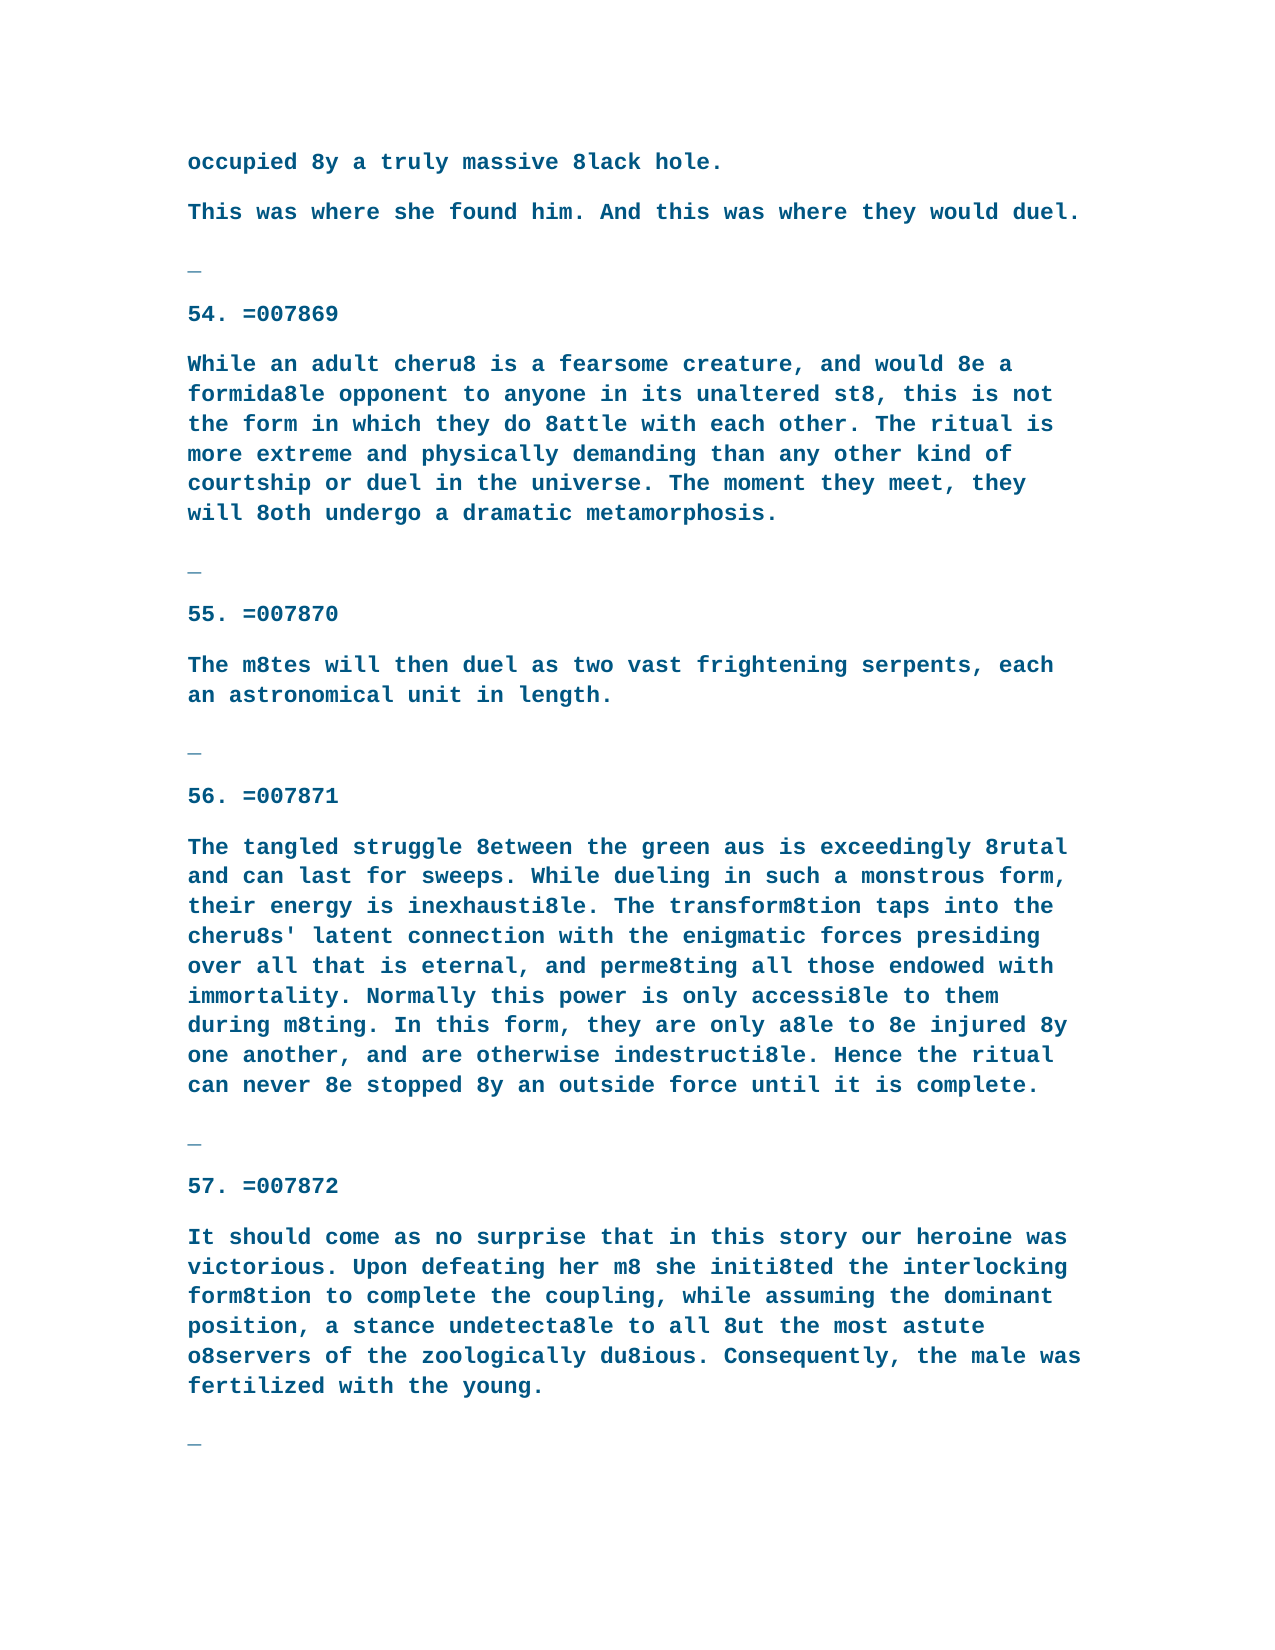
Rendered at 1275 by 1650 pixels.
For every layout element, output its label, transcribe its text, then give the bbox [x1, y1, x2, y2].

text 56. =007871 [187, 784, 1087, 810]
text _ [187, 1124, 1087, 1150]
text This was where she found him. And this was where they would duel. [187, 201, 1087, 227]
text It should come as no surprise that in this story our heroine was victorious. Upon defeating her m8 she initi8ted the interlocking form8tion to complete the coupling, while assuming the dominant position, a stance undetecta8le to all 8ut the most astute o8servers of the zoologically du8ious. Consequently, the male was fertilized with the young. [187, 1225, 1087, 1400]
text _ [187, 251, 1087, 277]
text The tangled struggle 8etween the green aus is exceedingly 8rutal and can last for sweeps. While dueling in such a monstrous form, their energy is inexhausti8le. The transform8tion taps into the cheru8s' latent connection with the enigmatic forces presiding over all that is eternal, and perme8ting all those endowed with immortality. Normally this power is only accessi8le to them during m8ting. In this form, they are only a8le to 8e injured 8y one another, and are otherwise indestructi8le. Hence the ritual can never 8e stopped 8y an outside force until it is complete. [187, 835, 1087, 1099]
text 54. =007869 [187, 302, 1087, 328]
text 55. =007870 [187, 603, 1087, 629]
text _ [187, 552, 1087, 578]
text _ [187, 1425, 1087, 1451]
text occupied 8y a truly massive 8lack hole. [187, 150, 1087, 176]
text 57. =007872 [187, 1174, 1087, 1201]
text _ [187, 734, 1087, 760]
text While an adult cheru8 is a fearsome creature, and would 8e a formida8le opponent to anyone in its unaltered st8, this is not the form in which they do 8attle with each other. The ritual is more extreme and physically demanding than any other kind of courtship or duel in the universe. The moment they meet, they will 8oth undergo a dramatic metamorphosis. [187, 352, 1087, 527]
text The m8tes will then duel as two vast frightening serpents, each an astronomical unit in length. [187, 653, 1087, 709]
